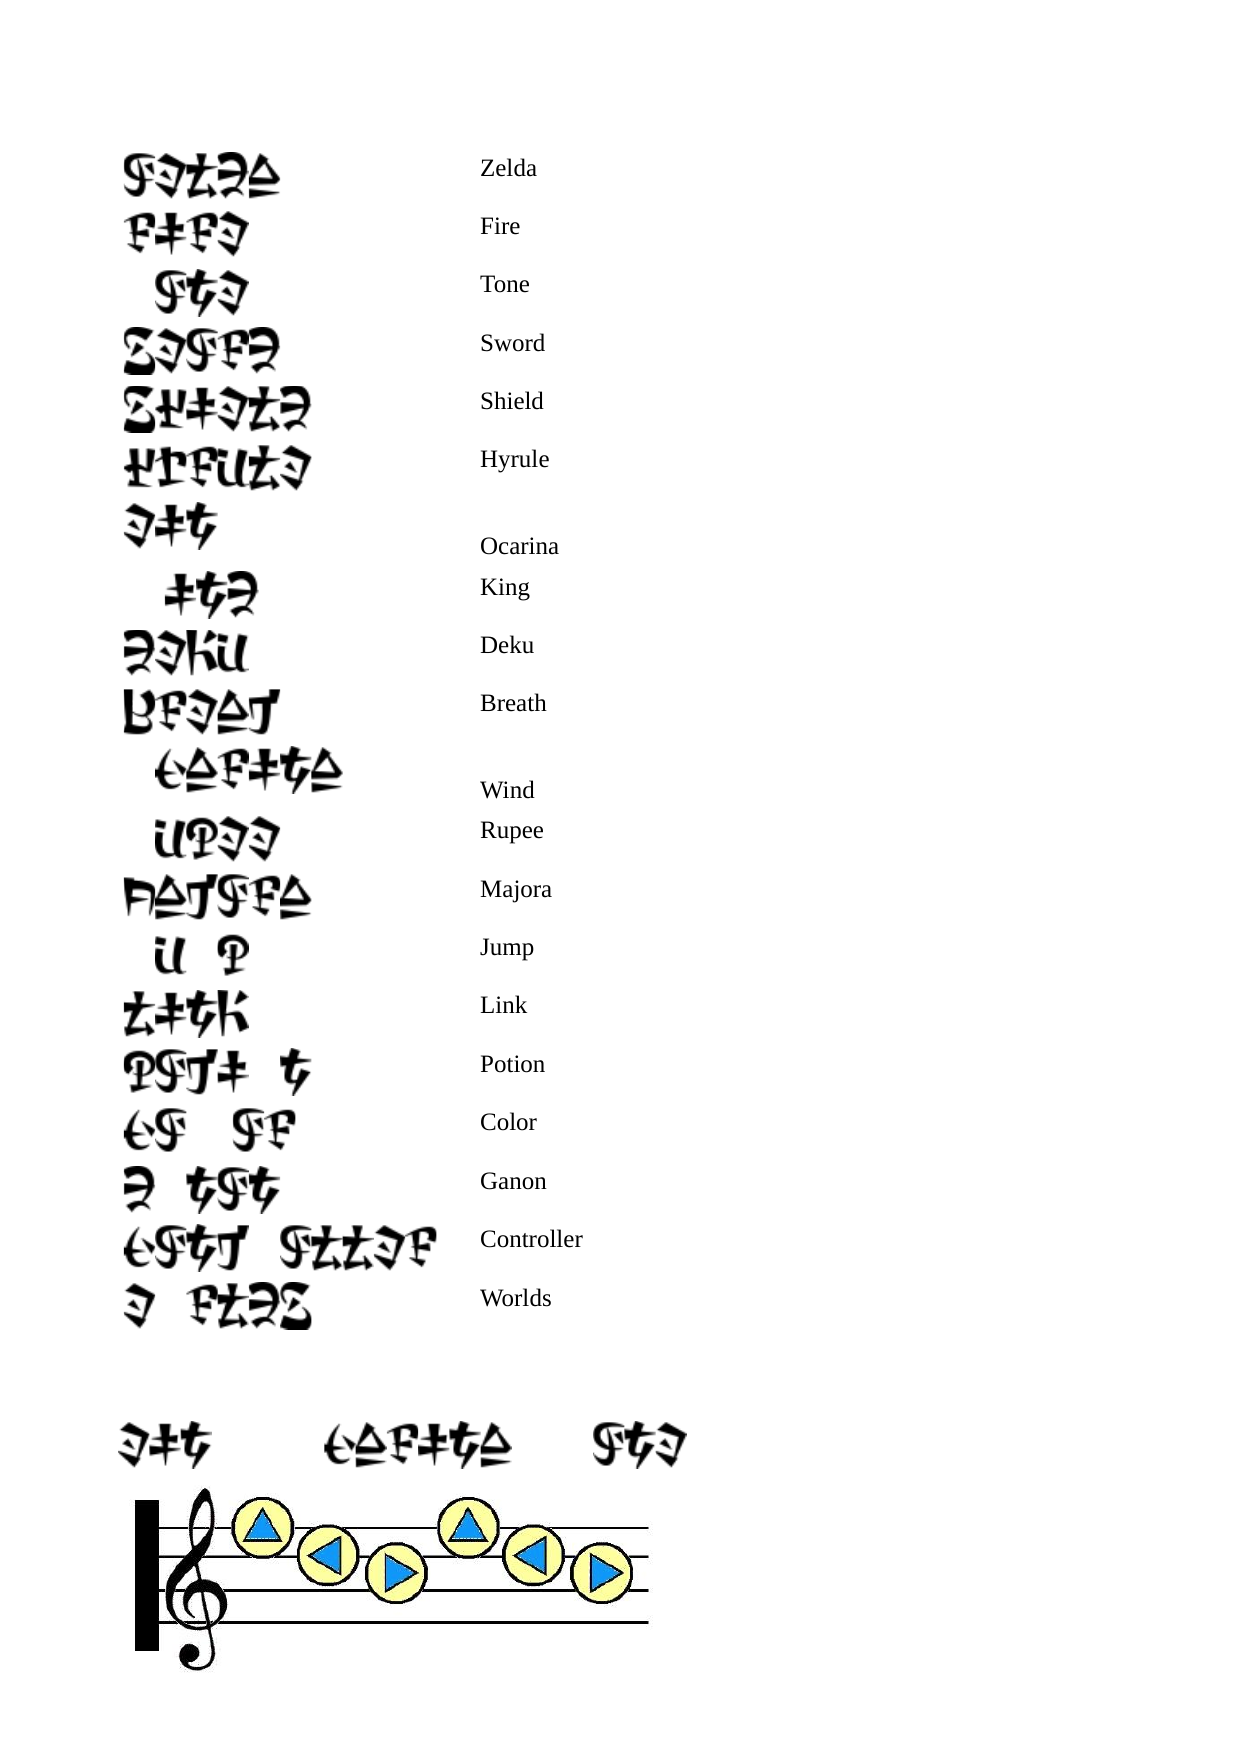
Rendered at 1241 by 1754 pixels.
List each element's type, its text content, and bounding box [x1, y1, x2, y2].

picture [123, 386, 312, 433]
table_cell Ganon [474, 1161, 1123, 1219]
table_cell Fire [474, 205, 1123, 263]
table_cell [118, 566, 474, 624]
picture [155, 746, 343, 794]
table_cell [118, 1101, 474, 1161]
table_header [118, 147, 474, 205]
picture [123, 630, 249, 677]
table_cell [118, 1219, 474, 1277]
picture [324, 1421, 512, 1469]
picture [123, 1282, 156, 1330]
picture [123, 688, 281, 736]
picture [186, 1166, 281, 1214]
table_cell [118, 741, 474, 810]
table_cell [118, 926, 474, 985]
table_cell Tone [474, 264, 1123, 322]
picture [155, 269, 249, 317]
picture [164, 571, 259, 619]
picture [232, 1107, 296, 1155]
picture [114, 1482, 684, 1694]
table_cell [118, 497, 474, 566]
table_cell Hyrule [474, 439, 1123, 497]
picture [155, 815, 281, 863]
picture [123, 444, 312, 492]
table_cell [118, 985, 474, 1043]
table_cell Rupee [474, 810, 1123, 868]
picture [123, 327, 281, 375]
table_cell Color [474, 1101, 1123, 1161]
picture [186, 1282, 312, 1330]
picture [155, 932, 187, 979]
table_header Zelda [474, 147, 1123, 205]
picture [123, 1107, 187, 1155]
table_cell Breath [474, 683, 1123, 741]
table_cell [118, 264, 474, 322]
picture [123, 873, 312, 921]
table_cell Jump [474, 926, 1123, 985]
table_cell [118, 1043, 474, 1101]
table_cell King [474, 566, 1123, 624]
table_cell [118, 1161, 474, 1219]
table_cell Potion [474, 1043, 1123, 1101]
picture [593, 1421, 687, 1469]
table_cell Link [474, 985, 1123, 1043]
picture [123, 1048, 249, 1096]
picture [123, 211, 249, 258]
table_cell [118, 810, 474, 868]
picture [123, 502, 218, 550]
table_cell [118, 322, 474, 380]
picture [123, 990, 249, 1038]
table_cell [118, 868, 474, 926]
picture [280, 1048, 312, 1096]
table_cell Worlds [474, 1277, 1123, 1336]
picture [217, 932, 249, 979]
picture [123, 1224, 249, 1272]
picture [123, 1166, 156, 1214]
table_cell [118, 380, 474, 438]
table_cell [118, 439, 474, 497]
table_cell Ocarina [474, 497, 1123, 566]
table_cell Wind [474, 741, 1123, 810]
table_cell Controller [474, 1219, 1123, 1277]
table_cell Deku [474, 624, 1123, 682]
table_cell Majora [474, 868, 1123, 926]
table_cell [118, 624, 474, 682]
picture [123, 152, 281, 200]
picture [280, 1224, 437, 1272]
table_cell Shield [474, 380, 1123, 438]
table_cell [118, 205, 474, 263]
picture [118, 1421, 212, 1469]
table_cell [118, 1277, 474, 1336]
table_cell Sword [474, 322, 1123, 380]
table_cell [118, 683, 474, 741]
